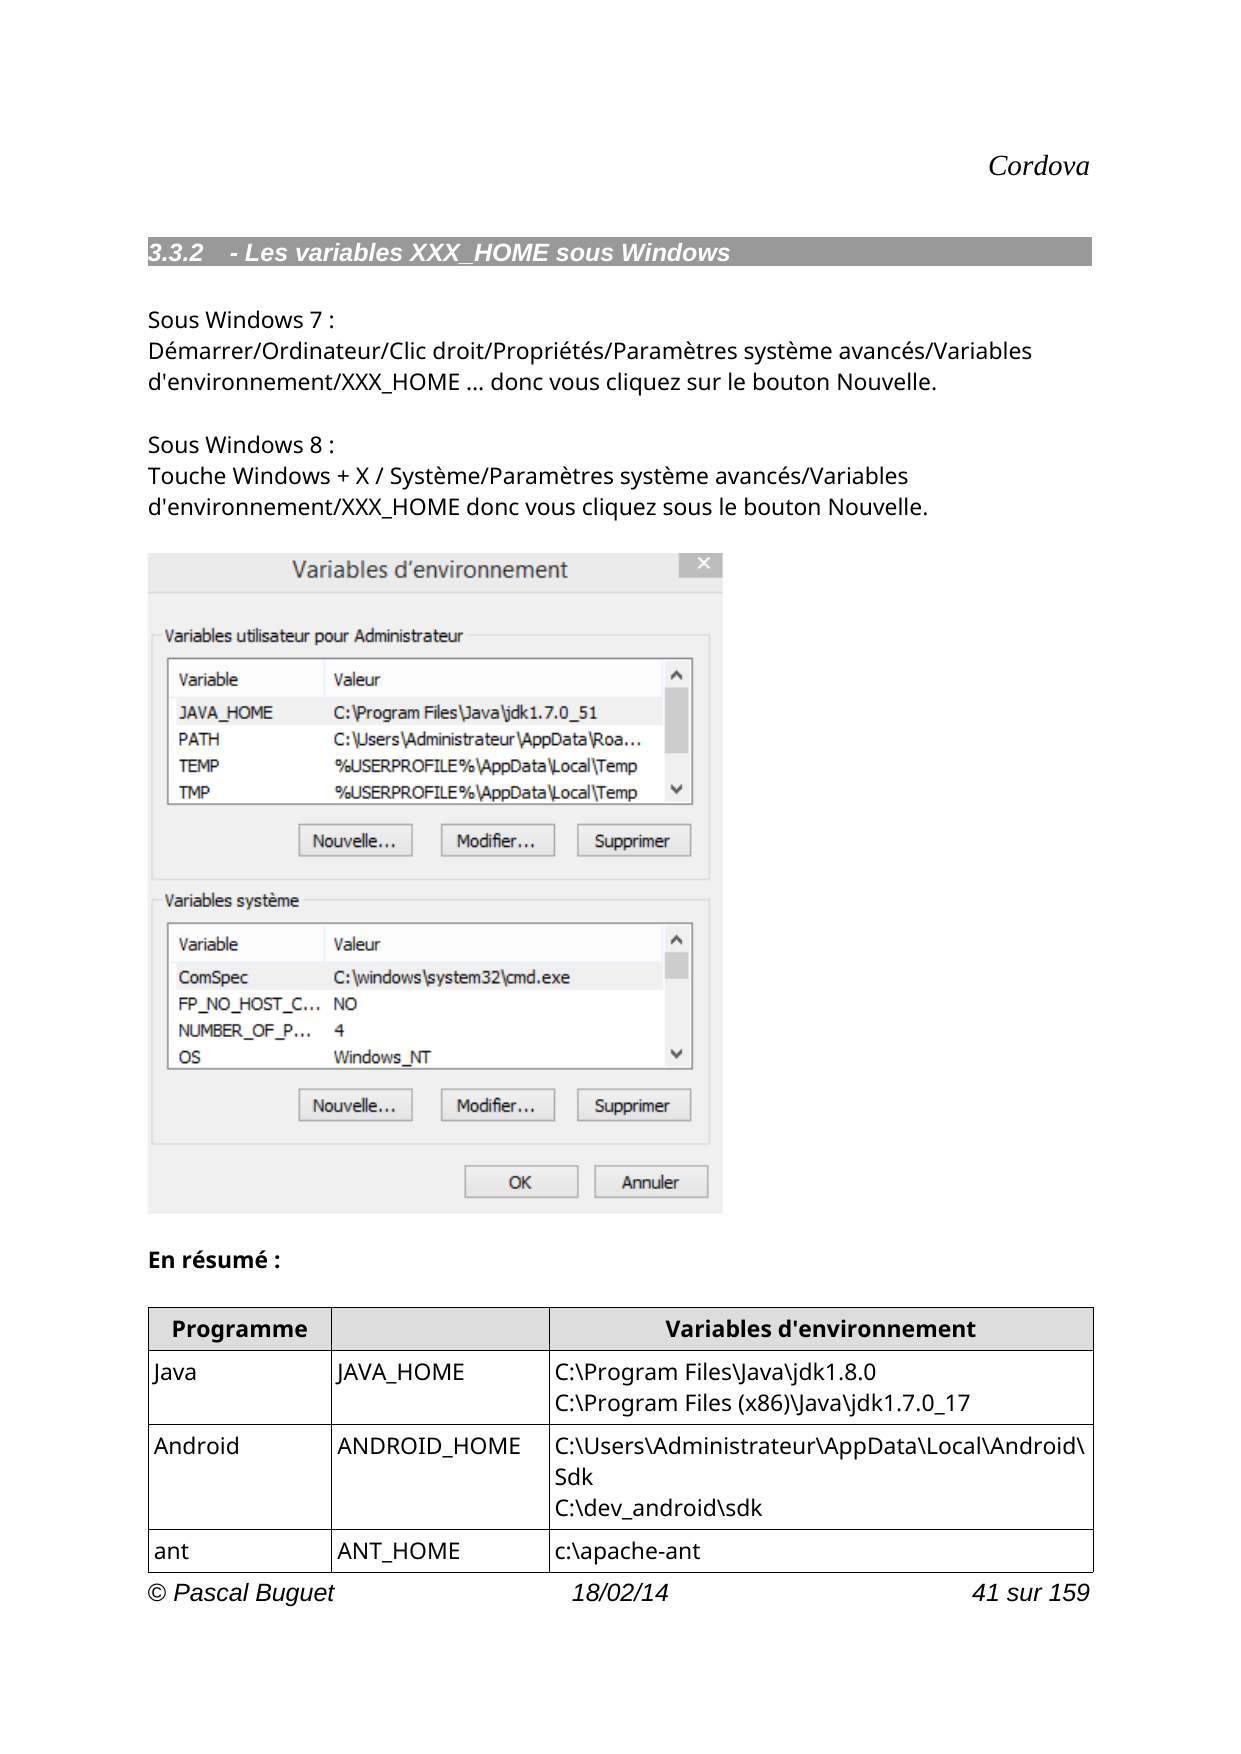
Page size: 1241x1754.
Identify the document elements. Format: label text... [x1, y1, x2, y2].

table_header Variables d'environnement [550, 1308, 1093, 1350]
table_cell ant [149, 1530, 331, 1572]
table_cell Java [149, 1351, 331, 1424]
table_cell ANDROID_HOME [332, 1425, 549, 1529]
picture [147, 553, 723, 1214]
subtitle - Les variables XXX_HOME sous Windows [148, 237, 1092, 266]
text Démarrer/Ordinateur/Clic droit/Propriétés/Paramètres système avancés/Variables d'environnement/XXX_HOME … donc vous cliquez sur le bouton Nouvelle. [148, 335, 1092, 397]
table_header [332, 1308, 549, 1350]
table_cell C:\Users\Administrateur\AppData\Local\Android\Sdk C:\dev_android\sdk [550, 1425, 1093, 1529]
table_header Programme [149, 1308, 331, 1350]
table_cell C:\Program Files\Java\jdk1.8.0 C:\Program Files (x86)\Java\jdk1.7.0_17 [550, 1351, 1093, 1424]
table_cell c:\apache-ant [550, 1530, 1093, 1572]
text Touche Windows + X / Système/Paramètres système avancés/Variables d'environnement/XXX_HOME donc vous cliquez sous le bouton Nouvelle. [148, 460, 1092, 522]
text Sous Windows 8 : [148, 429, 1092, 460]
text Sous Windows 7 : [148, 304, 1092, 335]
table_cell Android [149, 1425, 331, 1529]
table_cell JAVA_HOME [332, 1351, 549, 1424]
text En résumé : [148, 1244, 1092, 1276]
table_cell ANT_HOME [332, 1530, 549, 1572]
